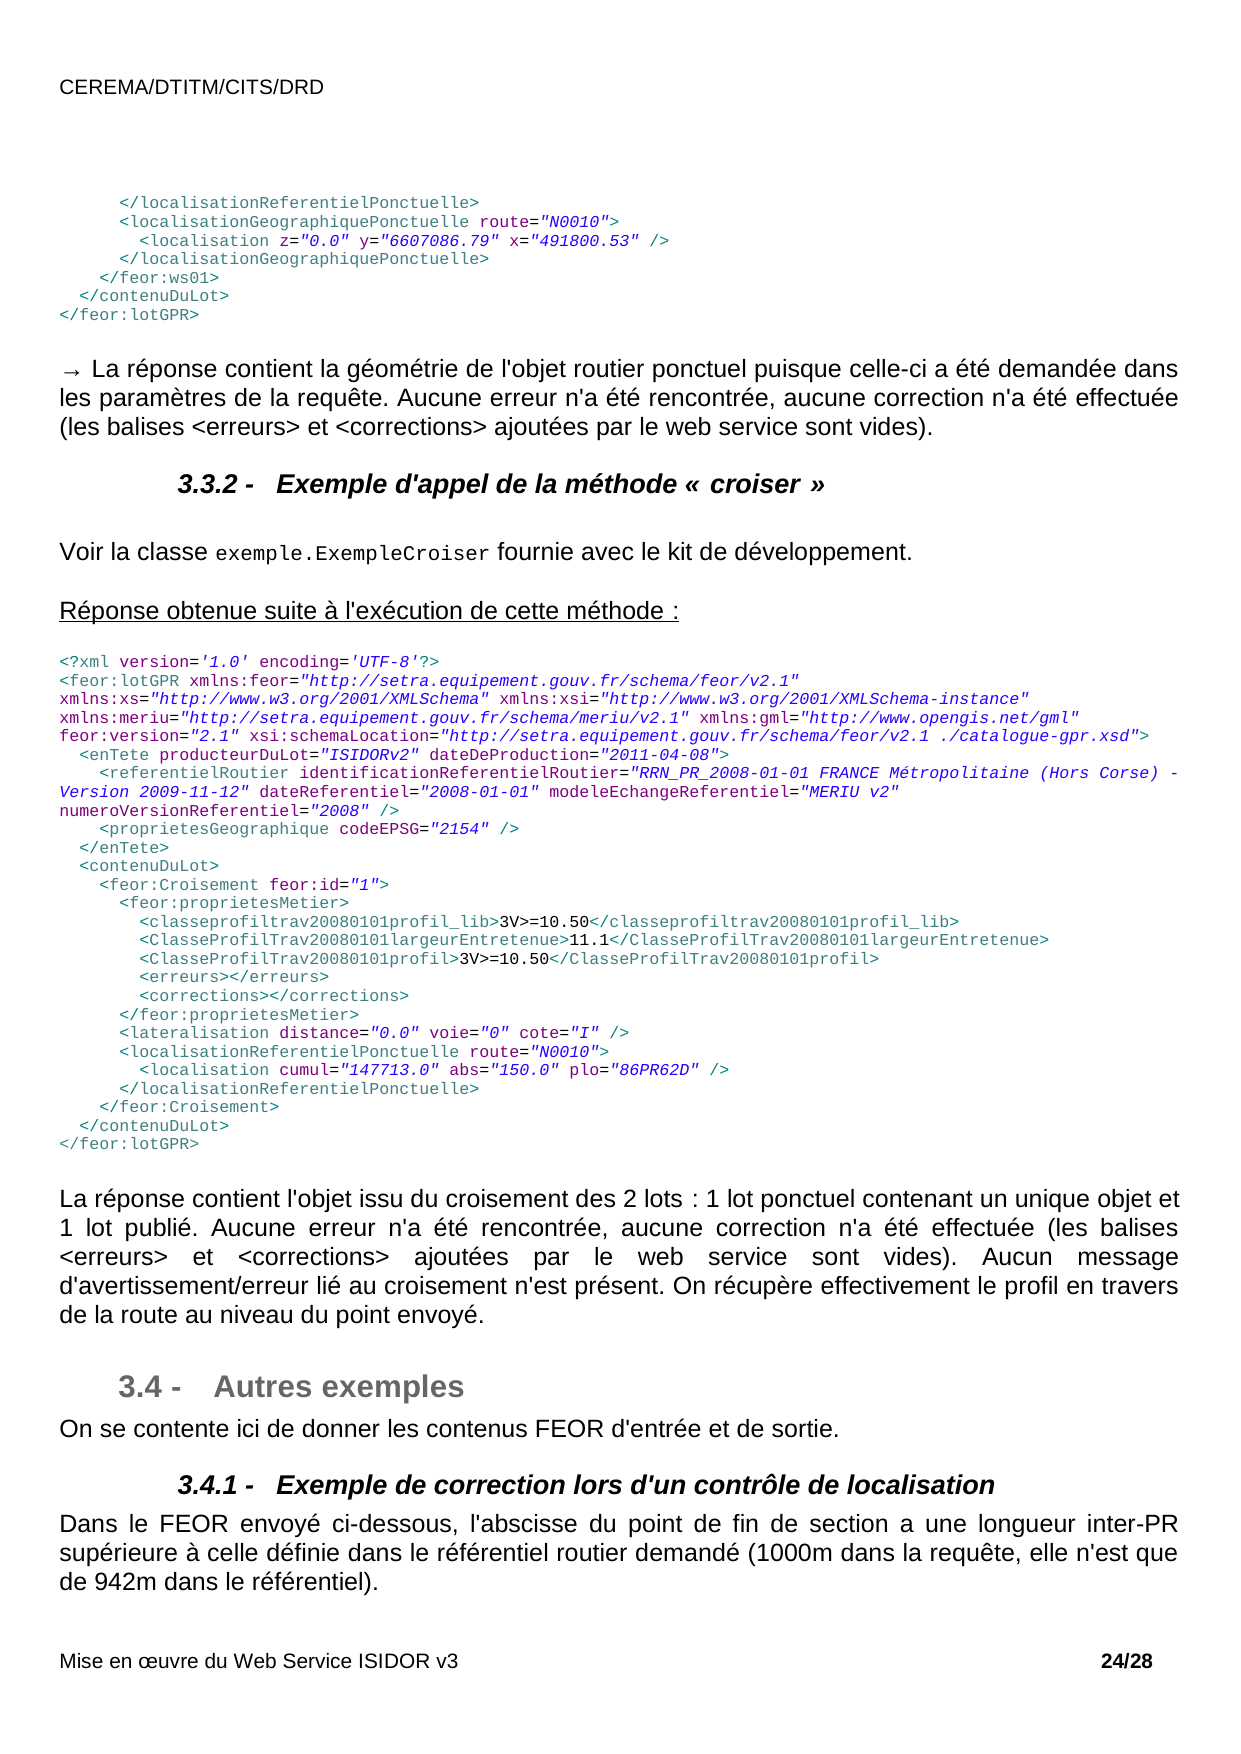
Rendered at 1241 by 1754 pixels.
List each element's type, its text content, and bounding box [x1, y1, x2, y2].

text </feor:lotGPR> [59, 307, 1181, 325]
text </contenuDuLot> [59, 1118, 1181, 1136]
text </localisationGeographiquePonctuelle> [59, 251, 1181, 269]
subtitle Exemple d'appel de la méthode « croiser » [177, 468, 1181, 499]
text <lateralisation distance="0.0" voie="0" cote="I" /> [59, 1025, 1181, 1043]
text <corrections></corrections> [59, 988, 1181, 1006]
subtitle Autres exemples [118, 1367, 1181, 1403]
text <localisation z="0.0" y="6607086.79" x="491800.53" /> [59, 232, 1181, 251]
text </feor:Croisement> [59, 1099, 1181, 1118]
text <enTete producteurDuLot="ISIDORv2" dateDeProduction="2011-04-08"> [59, 747, 1181, 765]
text <feor:Croisement feor:id="1"> [59, 877, 1181, 895]
text <contenuDuLot> [59, 858, 1181, 877]
text </localisationReferentielPonctuelle> [59, 1081, 1181, 1099]
text <localisationReferentielPonctuelle route="N0010"> [59, 1043, 1181, 1062]
text </localisationReferentielPonctuelle> [59, 195, 1181, 214]
text <classeprofiltrav20080101profil_lib>3V>=10.50</classeprofiltrav20080101profil_lib> [59, 914, 1181, 932]
text </feor:lotGPR> [59, 1136, 1181, 1155]
text La réponse contient l'objet issu du croisement des 2 lots : 1 lot ponctuel contenant un unique objet et 1 lot publié. Aucune erreur n'a été rencontrée, aucune correction n'a été effectuée (les balises <erreurs> et <corrections> ajoutées par le web service sont vides). Aucun message d'avertissement/erreur lié au croisement n'est présent. On récupère effectivement le profil en travers de la route au niveau du point envoyé. [59, 1184, 1181, 1329]
text <feor:proprietesMetier> [59, 895, 1181, 914]
text → La réponse contient la géométrie de l'objet routier ponctuel puisque celle-ci a été demandée dans les paramètres de la requête. Aucune erreur n'a été rencontrée, aucune correction n'a été effectuée (les balises <erreurs> et <corrections> ajoutées par le web service sont vides). [59, 354, 1181, 441]
text <localisation cumul="147713.0" abs="150.0" plo="86PR62D" /> [59, 1062, 1181, 1081]
text Réponse obtenue suite à l'exécution de cette méthode : [59, 596, 1181, 625]
text <erreurs></erreurs> [59, 969, 1181, 988]
text <proprietesGeographique codeEPSG="2154" /> [59, 821, 1181, 839]
text <ClasseProfilTrav20080101profil>3V>=10.50</ClasseProfilTrav20080101profil> [59, 951, 1181, 969]
text </contenuDuLot> [59, 288, 1181, 307]
subtitle Exemple de correction lors d'un contrôle de localisation [177, 1469, 1181, 1500]
text <feor:lotGPR xmlns:feor="http://setra.equipement.gouv.fr/schema/feor/v2.1" xmlns:xs="http://www.w3.org/2001/XMLSchema" xmlns:xsi="http://www.w3.org/2001/XMLSchema-instance" xmlns:meriu="http://setra.equipement.gouv.fr/schema/meriu/v2.1" xmlns:gml="http://www.opengis.net/gml" feor:version="2.1" xsi:schemaLocation="http://setra.equipement.gouv.fr/schema/feor/v2.1 ./catalogue-gpr.xsd"> [59, 673, 1181, 747]
text </feor:ws01> [59, 269, 1181, 288]
text </feor:proprietesMetier> [59, 1006, 1181, 1025]
text <?xml version='1.0' encoding='UTF-8'?> [59, 654, 1181, 673]
text <localisationGeographiquePonctuelle route="N0010"> [59, 214, 1181, 232]
text </enTete> [59, 839, 1181, 858]
text On se contente ici de donner les contenus FEOR d'entrée et de sortie. [59, 1415, 1181, 1442]
text <referentielRoutier identificationReferentielRoutier="RRN_PR_2008-01-01 FRANCE Métropolitaine (Hors Corse) - Version 2009-11-12" dateReferentiel="2008-01-01" modeleEchangeReferentiel="MERIU v2" numeroVersionReferentiel="2008" /> [59, 765, 1181, 821]
text <ClasseProfilTrav20080101largeurEntretenue>11.1</ClasseProfilTrav20080101largeurEntretenue> [59, 932, 1181, 951]
text Dans le FEOR envoyé ci-dessous, l'abscisse du point de fin de section a une longueur inter-PR supérieure à celle définie dans le référentiel routier demandé (1000m dans la requête, elle n'est que de 942m dans le référentiel). [59, 1509, 1181, 1596]
text Voir la classe exemple.ExempleCroiser fournie avec le kit de développement. [59, 537, 1181, 567]
